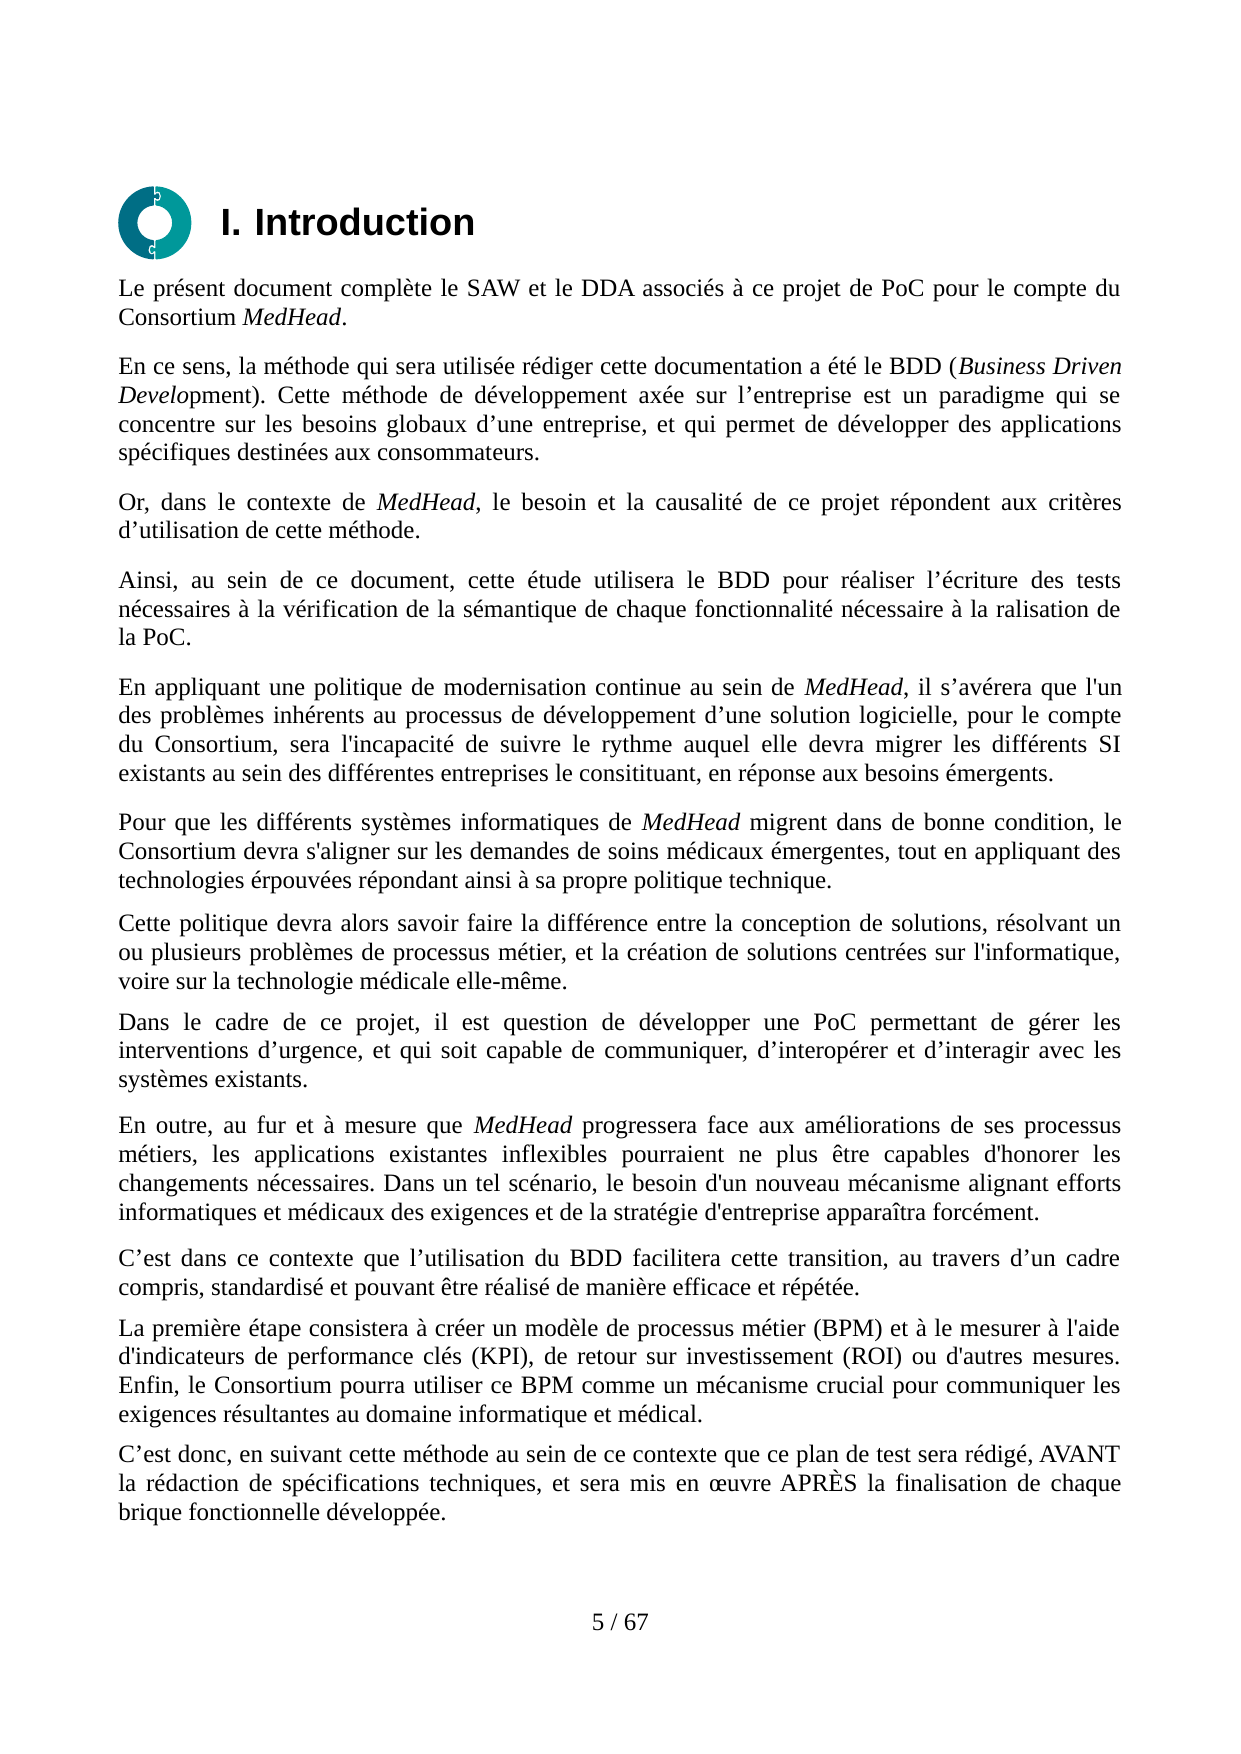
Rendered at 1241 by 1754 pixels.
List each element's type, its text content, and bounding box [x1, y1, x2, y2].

text Le présent document complète le SAW et le DDA associés à ce projet de PoC pour le compte du Consortium MedHead. [118, 273, 1122, 331]
text Ainsi, au sein de ce document, cette étude utilisera le BDD pour réaliser l’écriture des tests nécessaires à la vérification de la sémantique de chaque fonctionnalité nécessaire à la ralisation de la PoC. [118, 565, 1122, 651]
text Cette politique devra alors savoir faire la différence entre la conception de solutions, résolvant un ou plusieurs problèmes de processus métier, et la création de solutions centrées sur l'informatique, voire sur la technologie médicale elle-même. [118, 908, 1122, 995]
subtitle [138, 200, 172, 240]
text En ce sens, la méthode qui sera utilisée rédiger cette documentation a été le BDD (Business Driven Development). Cette méthode de développement axée sur l’entreprise est un paradigme qui se concentre sur les besoins globaux d’une entreprise, et qui permet de développer des applications spécifiques destinées aux consommateurs. [118, 351, 1122, 466]
text En outre, au fur et à mesure que MedHead progressera face aux améliorations de ses processus métiers, les applications existantes inflexibles pourraient ne plus être capables d'honorer les changements nécessaires. Dans un tel scénario, le besoin d'un nouveau mécanisme alignant efforts informatiques et médicaux des exigences et de la stratégie d'entreprise apparaîtra forcément. [118, 1111, 1122, 1226]
text La première étape consistera à créer un modèle de processus métier (BPM) et à le mesurer à l'aide d'indicateurs de performance clés (KPI), de retour sur investissement (ROI) ou d'autres mesures. Enfin, le Consortium pourra utiliser ce BPM comme un mécanisme crucial pour communiquer les exigences résultantes au domaine informatique et médical. [118, 1313, 1122, 1428]
text C’est donc, en suivant cette méthode au sein de ce contexte que ce plan de test sera rédigé, AVANT la rédaction de spécifications techniques, et sera mis en œuvre APRÈS la finalisation de chaque brique fonctionnelle développée. [118, 1439, 1122, 1526]
text En appliquant une politique de modernisation continue au sein de MedHead, il s’avérera que l'un des problèmes inhérents au processus de développement d’une solution logicielle, pour le compte du Consortium, sera l'incapacité de suivre le rythme auquel elle devra migrer les différents SI existants au sein des différentes entreprises le consitituant, en réponse aux besoins émergents. [118, 672, 1122, 787]
text Or, dans le contexte de MedHead, le besoin et la causalité de ce projet répondent aux critères d’utilisation de cette méthode. [118, 487, 1122, 544]
text Pour que les différents systèmes informatiques de MedHead migrent dans de bonne condition, le Consortium devra s'aligner sur les demandes de soins médicaux émergentes, tout en appliquant des technologies érpouvées répondant ainsi à sa propre politique technique. [118, 807, 1122, 894]
text C’est dans ce contexte que l’utilisation du BDD facilitera cette transition, au travers d’un cadre compris, standardisé et pouvant être réalisé de manière efficace et répétée. [118, 1243, 1122, 1301]
text Dans le cadre de ce projet, il est question de développer une PoC permettant de gérer les interventions d’urgence, et qui soit capable de communiquer, d’interopérer et d’interagir avec les systèmes existants. [118, 1007, 1122, 1093]
subtitle Introduction [185, 200, 1122, 244]
